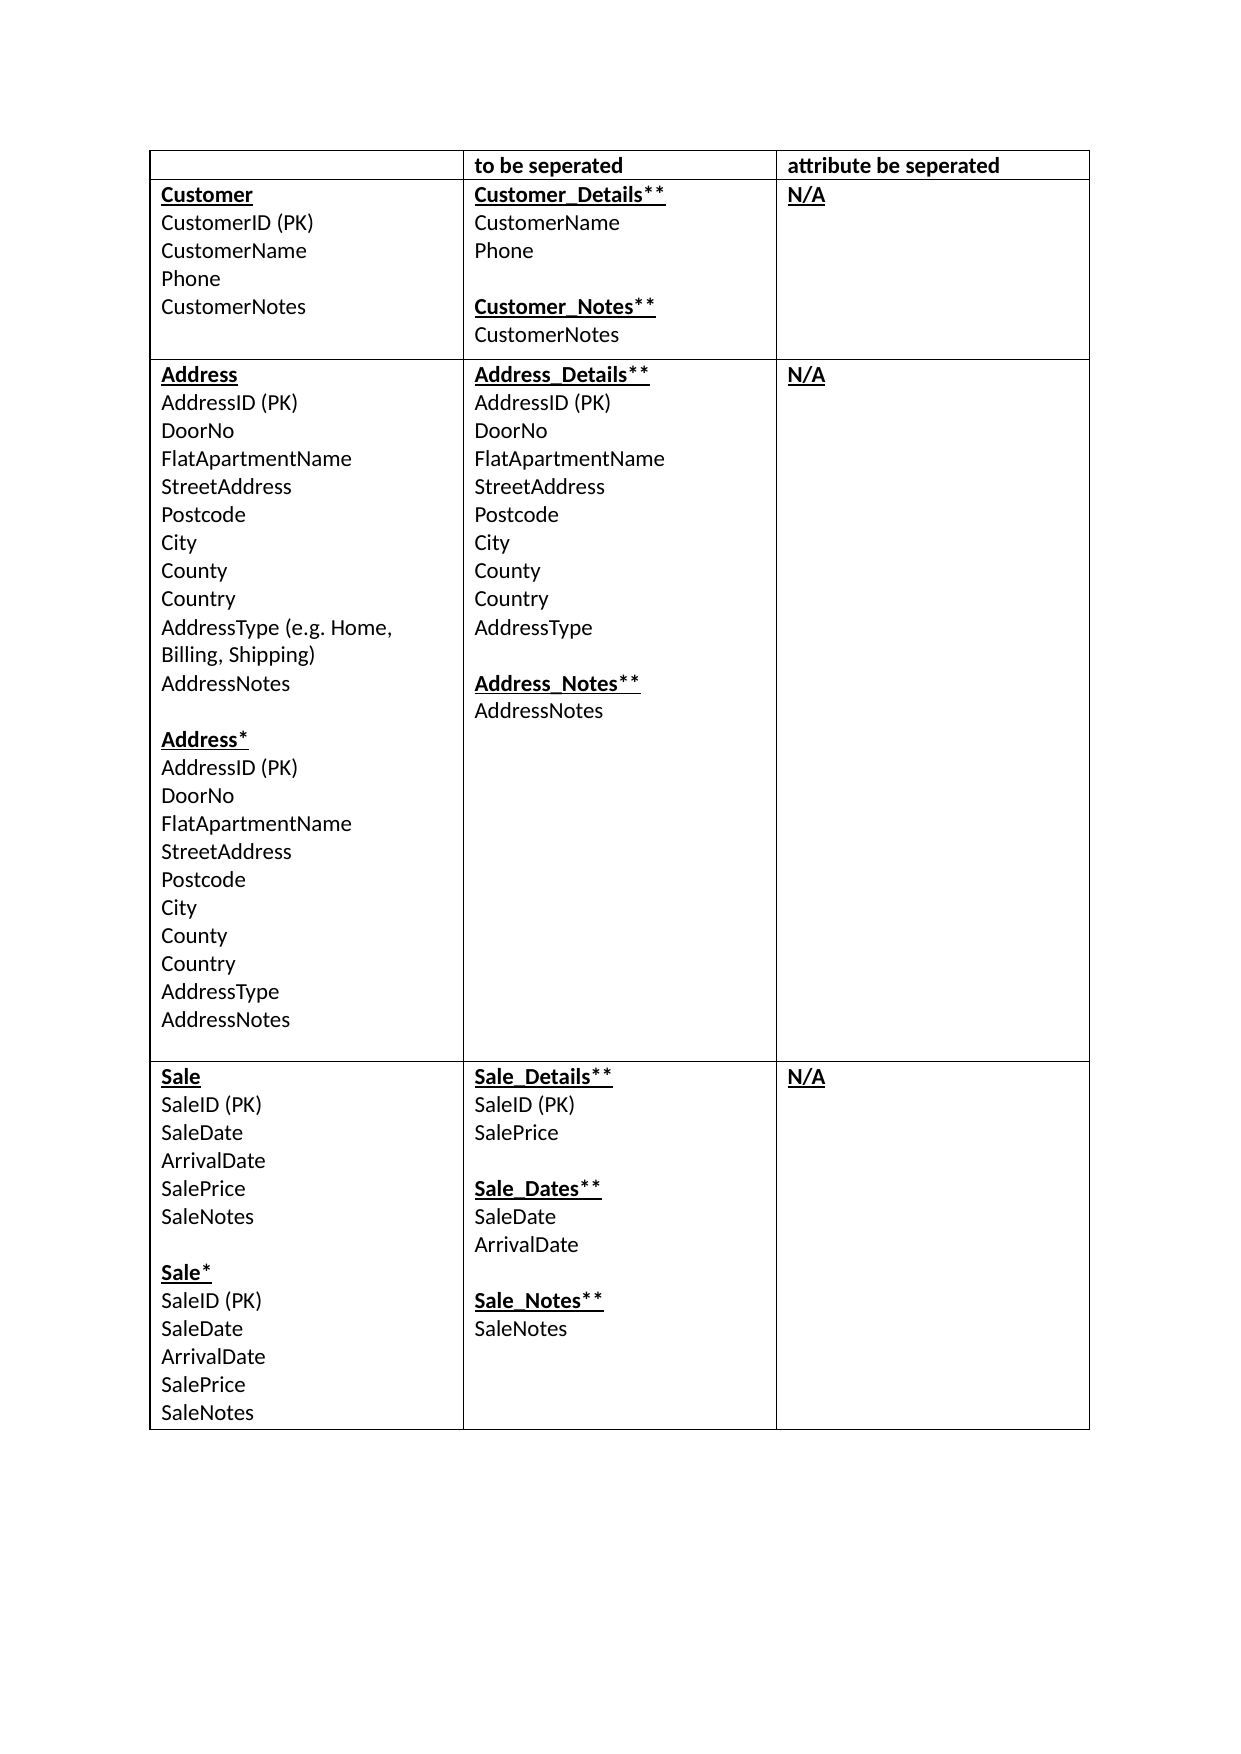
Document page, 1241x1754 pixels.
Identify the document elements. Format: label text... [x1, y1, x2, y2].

table_cell Customer_Details** CustomerName Phone Customer_Notes** CustomerNotes [464, 180, 776, 359]
table_header [151, 151, 463, 179]
table_cell N/A [777, 1062, 1089, 1429]
table_cell Address AddressID (PK) DoorNo FlatApartmentName StreetAddress Postcode City County Country AddressType (e.g. Home, Billing, Shipping) AddressNotes Address* AddressID (PK) DoorNo FlatApartmentName StreetAddress Postcode City County Country AddressType AddressNotes [151, 360, 463, 1061]
table_cell Customer CustomerID (PK) CustomerName Phone CustomerNotes [151, 180, 463, 359]
table_cell Sale_Details** SaleID (PK) SalePrice Sale_Dates** SaleDate ArrivalDate Sale_Notes** SaleNotes [464, 1062, 776, 1429]
table_header attribute be seperated [777, 151, 1089, 179]
table_cell N/A [777, 180, 1089, 359]
table_cell Sale SaleID (PK) SaleDate ArrivalDate SalePrice SaleNotes Sale* SaleID (PK) SaleDate ArrivalDate SalePrice SaleNotes [151, 1062, 463, 1429]
table_cell Address_Details** AddressID (PK) DoorNo FlatApartmentName StreetAddress Postcode City County Country AddressType Address_Notes** AddressNotes [464, 360, 776, 1061]
table_cell N/A [777, 360, 1089, 1061]
table_header to be seperated [464, 151, 776, 179]
